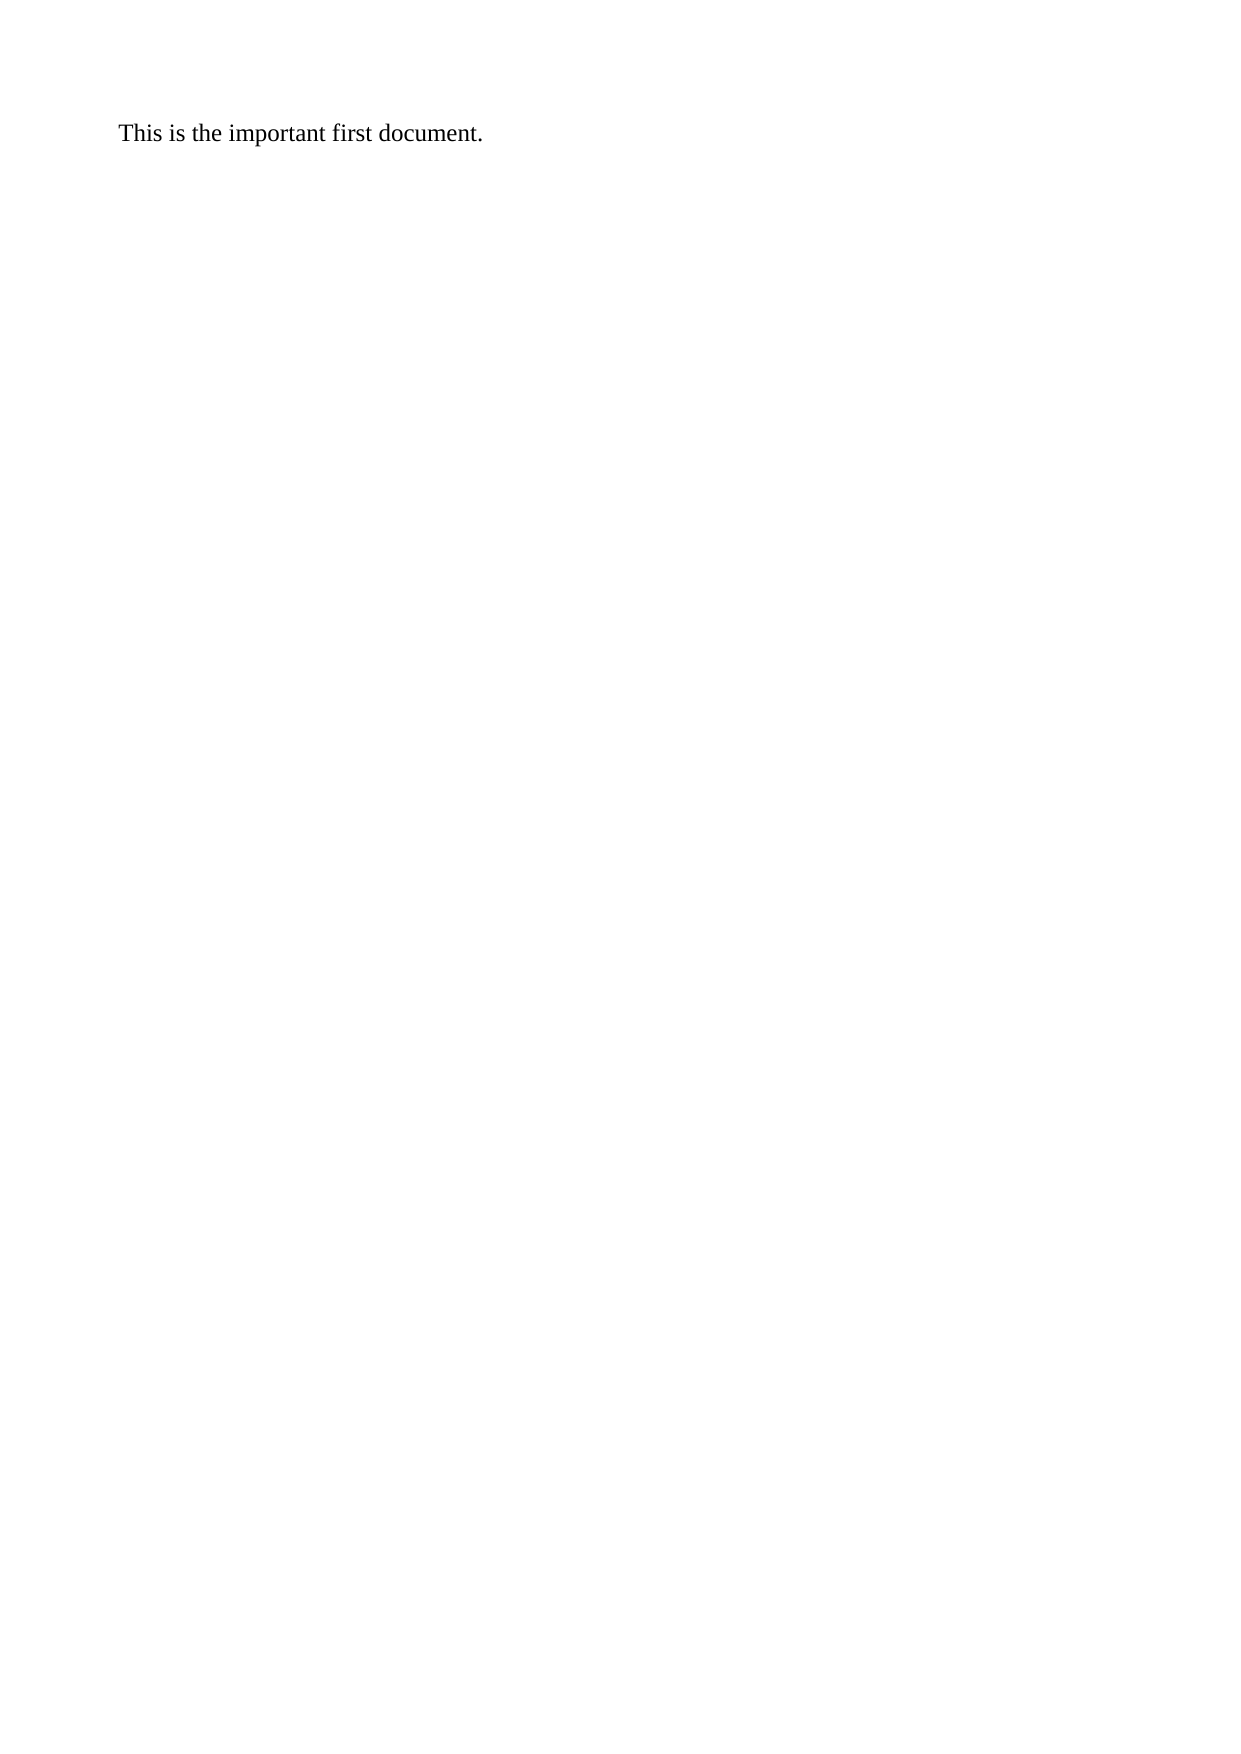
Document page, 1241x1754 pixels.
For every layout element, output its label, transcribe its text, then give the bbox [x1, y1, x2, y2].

text This is the important first document. [118, 118, 1122, 147]
